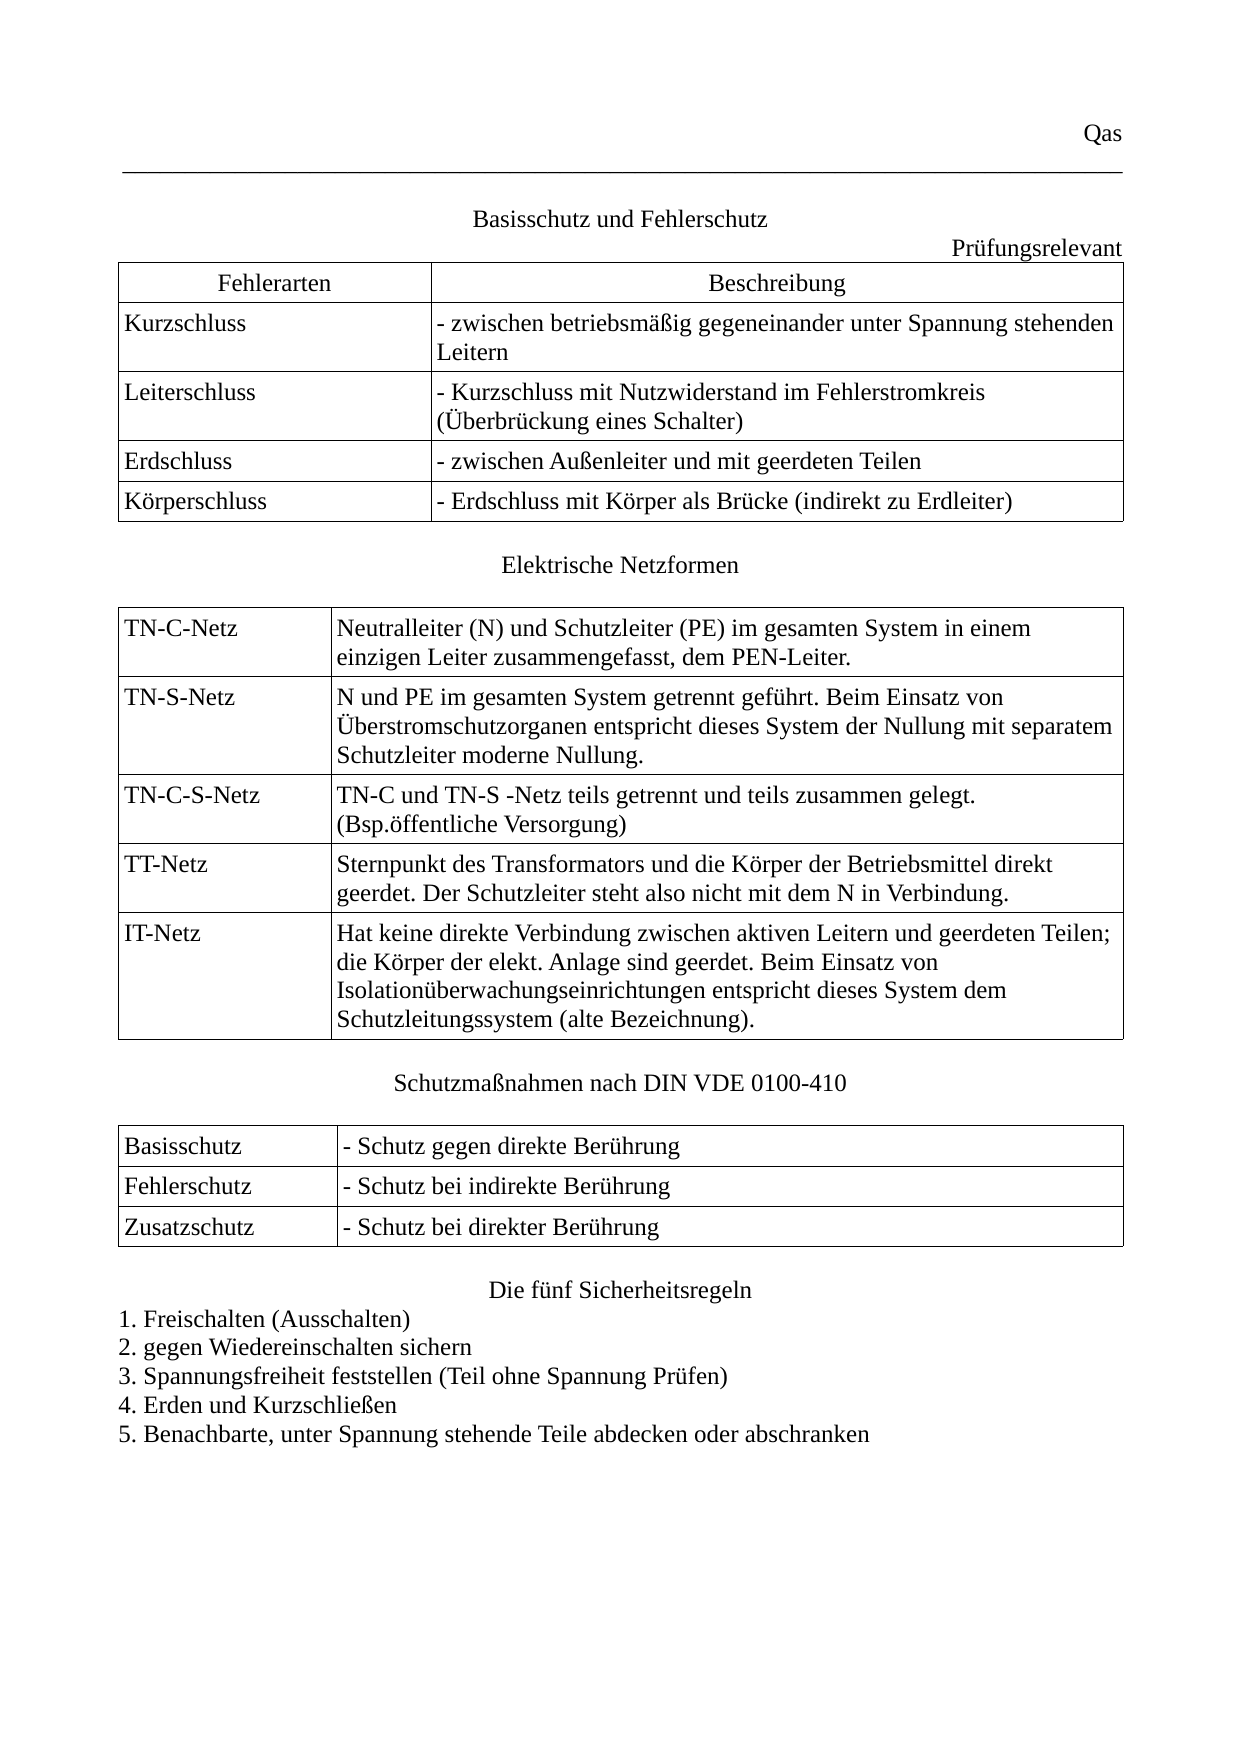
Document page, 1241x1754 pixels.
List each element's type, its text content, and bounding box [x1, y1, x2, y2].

table_cell Sternpunkt des Transformators und die Körper der Betriebsmittel direkt geerdet. Der Schutzleiter steht also nicht mit dem N in Verbindung. [332, 844, 1123, 912]
text Schutzmaßnahmen nach DIN VDE 0100-410 [118, 1068, 1122, 1096]
table_cell Erdschluss [119, 441, 431, 481]
text 5. Benachbarte, unter Spannung stehende Teile abdecken oder abschranken [118, 1419, 1122, 1447]
text Qas [118, 118, 1122, 147]
text 1. Freischalten (Ausschalten) [118, 1304, 1122, 1332]
text 3. Spannungsfreiheit feststellen (Teil ohne Spannung Prüfen) [118, 1361, 1122, 1390]
text 4. Erden und Kurzschließen [118, 1390, 1122, 1419]
table_cell Leiterschluss [119, 372, 431, 440]
table_header Fehlerarten [119, 263, 431, 302]
table_cell Körperschluss [119, 482, 431, 521]
table_cell Kurzschluss [119, 303, 431, 371]
text ________________________________________________________________________________ [118, 147, 1122, 176]
table_header - Schutz gegen direkte Berührung [338, 1126, 1123, 1166]
table_cell - Kurzschluss mit Nutzwiderstand im Fehlerstromkreis (Überbrückung eines Schalter) [432, 372, 1123, 440]
table_cell TT-Netz [119, 844, 331, 912]
table_header Basisschutz [119, 1126, 337, 1166]
table_cell TN-C und TN-S -Netz teils getrennt und teils zusammen gelegt. (Bsp.öffentliche Versorgung) [332, 775, 1123, 843]
table_cell TN-S-Netz [119, 677, 331, 774]
table_cell N und PE im gesamten System getrennt geführt. Beim Einsatz von Überstromschutzorganen entspricht dieses System der Nullung mit separatem Schutzleiter moderne Nullung. [332, 677, 1123, 774]
table_cell Hat keine direkte Verbindung zwischen aktiven Leitern und geerdeten Teilen; die Körper der elekt. Anlage sind geerdet. Beim Einsatz von Isolationüberwachungseinrichtungen entspricht dieses System dem Schutzleitungssystem (alte Bezeichnung). [332, 913, 1123, 1039]
text Die fünf Sicherheitsregeln [118, 1275, 1122, 1304]
text Basisschutz und Fehlerschutz [118, 204, 1122, 233]
text Elektrische Netzformen [118, 550, 1122, 578]
text Prüfungsrelevant [118, 233, 1122, 262]
table_header Neutralleiter (N) und Schutzleiter (PE) im gesamten System in einem einzigen Leiter zusammengefasst, dem PEN-Leiter. [332, 608, 1123, 676]
table_cell - zwischen betriebsmäßig gegeneinander unter Spannung stehenden Leitern [432, 303, 1123, 371]
text 2. gegen Wiedereinschalten sichern [118, 1332, 1122, 1361]
table_cell TN-C-S-Netz [119, 775, 331, 843]
table_cell - Schutz bei indirekte Berührung [338, 1167, 1123, 1206]
table_cell - Schutz bei direkter Berührung [338, 1207, 1123, 1246]
table_header TN-C-Netz [119, 608, 331, 676]
table_header Beschreibung [432, 263, 1123, 302]
table_cell IT-Netz [119, 913, 331, 1039]
table_cell - zwischen Außenleiter und mit geerdeten Teilen [432, 441, 1123, 481]
table_cell Zusatzschutz [119, 1207, 337, 1246]
table_cell Fehlerschutz [119, 1167, 337, 1206]
table_cell - Erdschluss mit Körper als Brücke (indirekt zu Erdleiter) [432, 482, 1123, 521]
